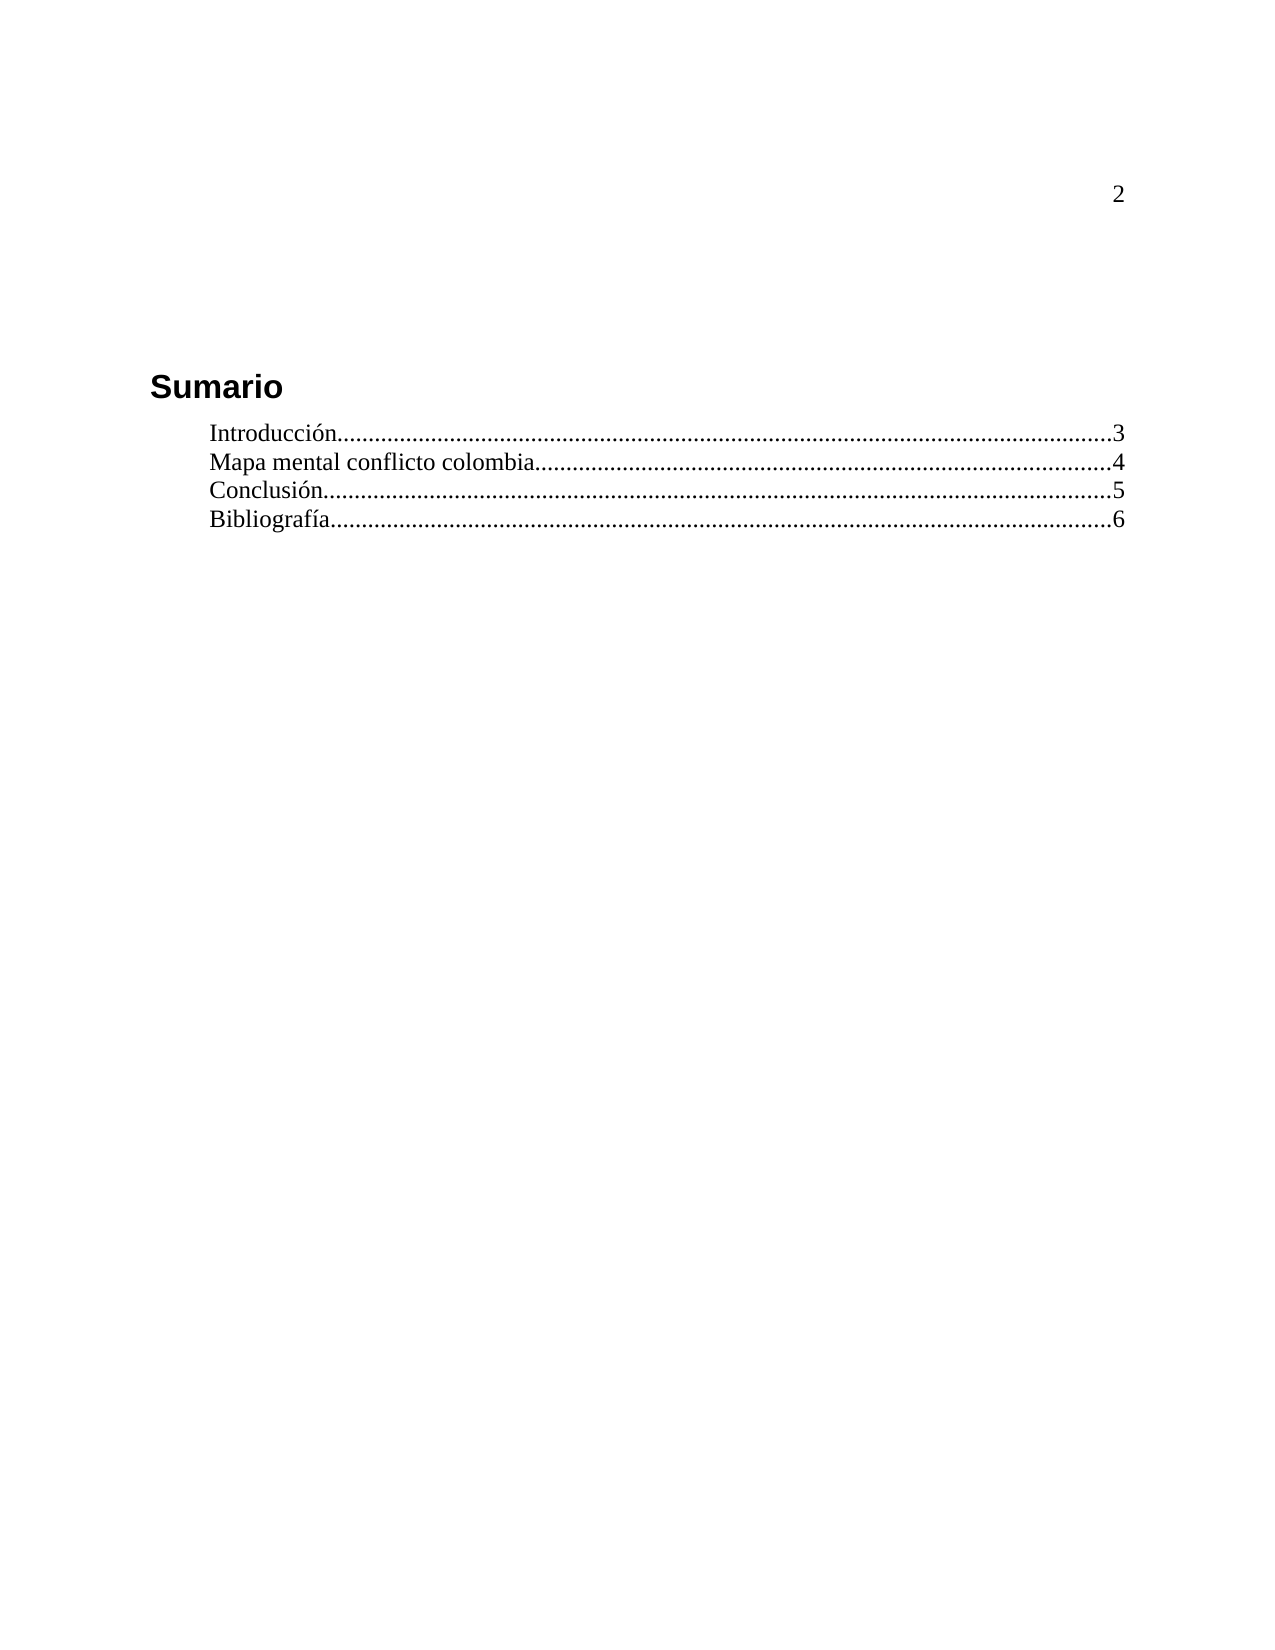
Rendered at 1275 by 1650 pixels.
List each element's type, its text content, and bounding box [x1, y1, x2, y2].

text Introducción 3 [209, 418, 1125, 447]
text Conclusión 5 [209, 475, 1125, 504]
subtitle Sumario [150, 367, 1125, 405]
text Bibliografía 6 [209, 504, 1125, 533]
text Mapa mental conflicto colombia 4 [209, 447, 1125, 475]
